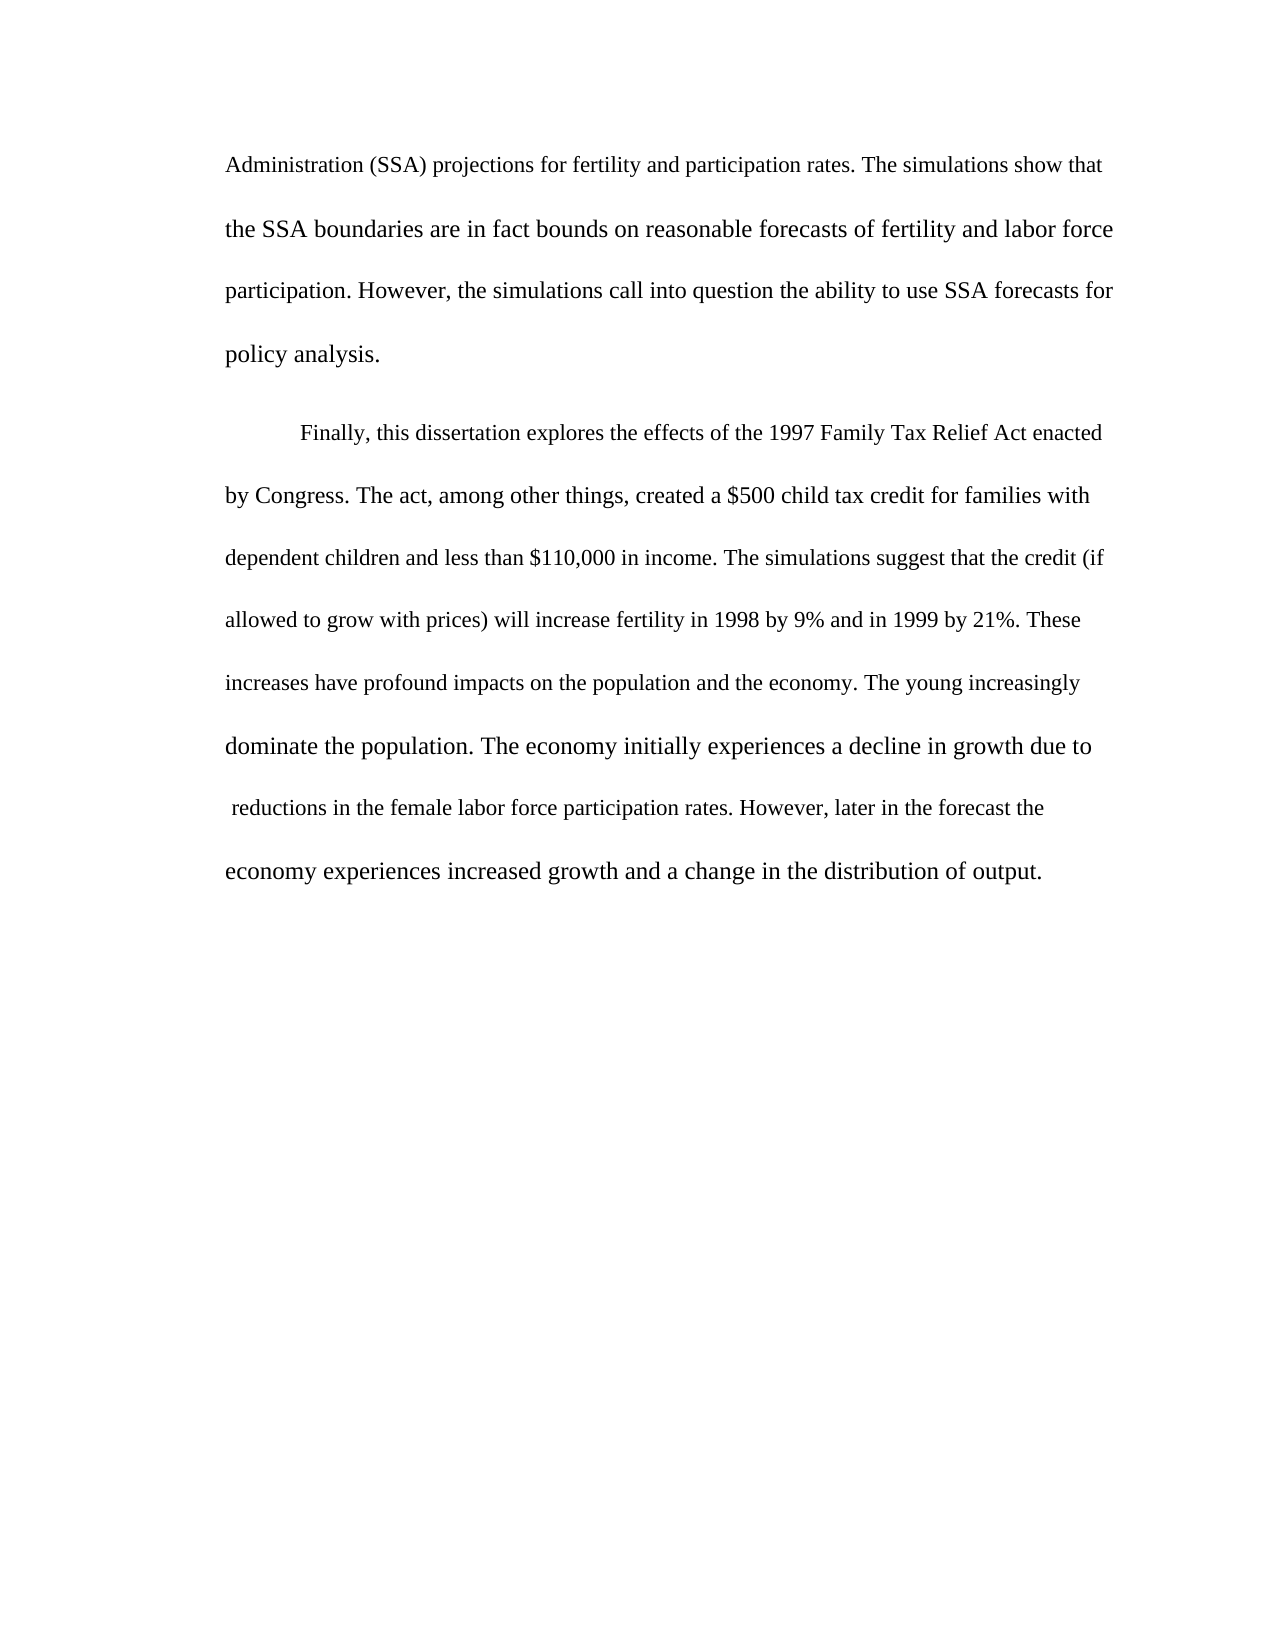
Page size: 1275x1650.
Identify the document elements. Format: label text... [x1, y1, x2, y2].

text dominate the population. The economy initially experiences a decline in growth due to [225, 731, 1125, 760]
text Administration (SSA) projections for fertility and participation rates. The simulations show that [225, 152, 1125, 178]
text increases have profound impacts on the population and the economy. The young increasingly [225, 669, 1125, 695]
text Finally, this dissertation explores the effects of the 1997 Family Tax Relief Act enacted [300, 419, 1125, 445]
text dependent children and less than $110,000 in income. The simulations suggest that the credit (if [225, 544, 1125, 570]
text by Congress. The act, among other things, created a $500 child tax credit for families with [225, 481, 1125, 509]
text economy experiences increased growth and a change in the distribution of output. [225, 856, 1125, 885]
text participation. However, the simulations call into question the ability to use SSA forecasts for [225, 277, 1125, 304]
text allowed to grow with prices) will increase fertility in 1998 by 9% and in 1999 by 21%. These [225, 606, 1125, 633]
text reductions in the female labor force participation rates. However, later in the forecast the [150, 794, 1127, 820]
text the SSA boundaries are in fact bounds on reasonable forecasts of fertility and labor force [225, 214, 1125, 243]
text policy analysis. [225, 339, 1125, 368]
